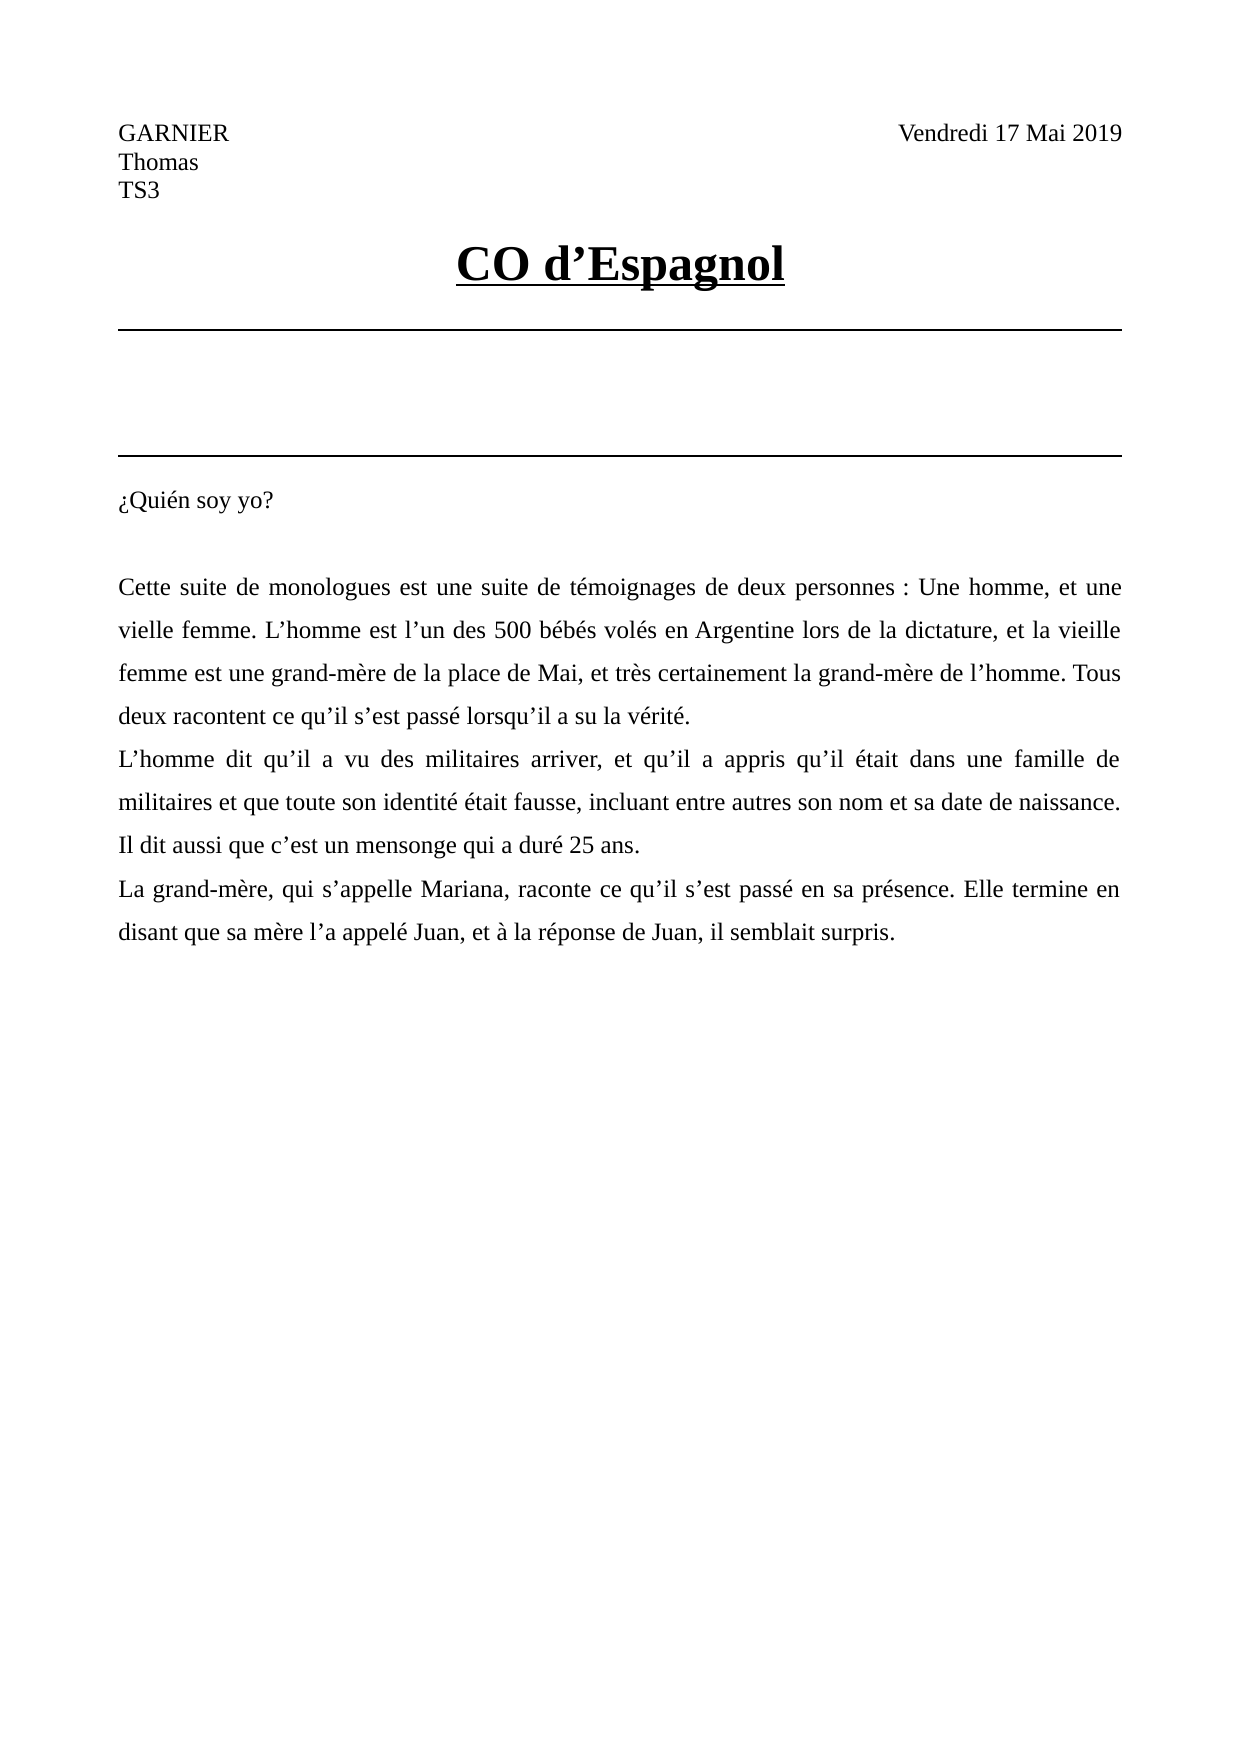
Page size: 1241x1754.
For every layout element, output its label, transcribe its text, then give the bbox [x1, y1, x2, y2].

text La grand-mère, qui s’appelle Mariana, raconte ce qu’il s’est passé en sa présence. Elle termine en disant que sa mère l’a appelé Juan, et à la réponse de Juan, il semblait surpris. [118, 874, 1122, 946]
text L’homme dit qu’il a vu des militaires arriver, et qu’il a appris qu’il était dans une famille de militaires et que toute son identité était fausse, incluant entre autres son nom et sa date de naissance. Il dit aussi que c’est un mensonge qui a duré 25 ans. [118, 744, 1122, 859]
text ¿Quién soy yo? [118, 486, 1122, 514]
text Cette suite de monologues est une suite de témoignages de deux personnes : Une homme, et une vielle femme. L’homme est l’un des 500 bébés volés en Argentine lors de la dictature, et la vieille femme est une grand-mère de la place de Mai, et très certainement la grand-mère de l’homme. Tous deux racontent ce qu’il s’est passé lorsqu’il a su la vérité. [118, 572, 1122, 730]
text CO d’Espagnol [118, 234, 1122, 291]
